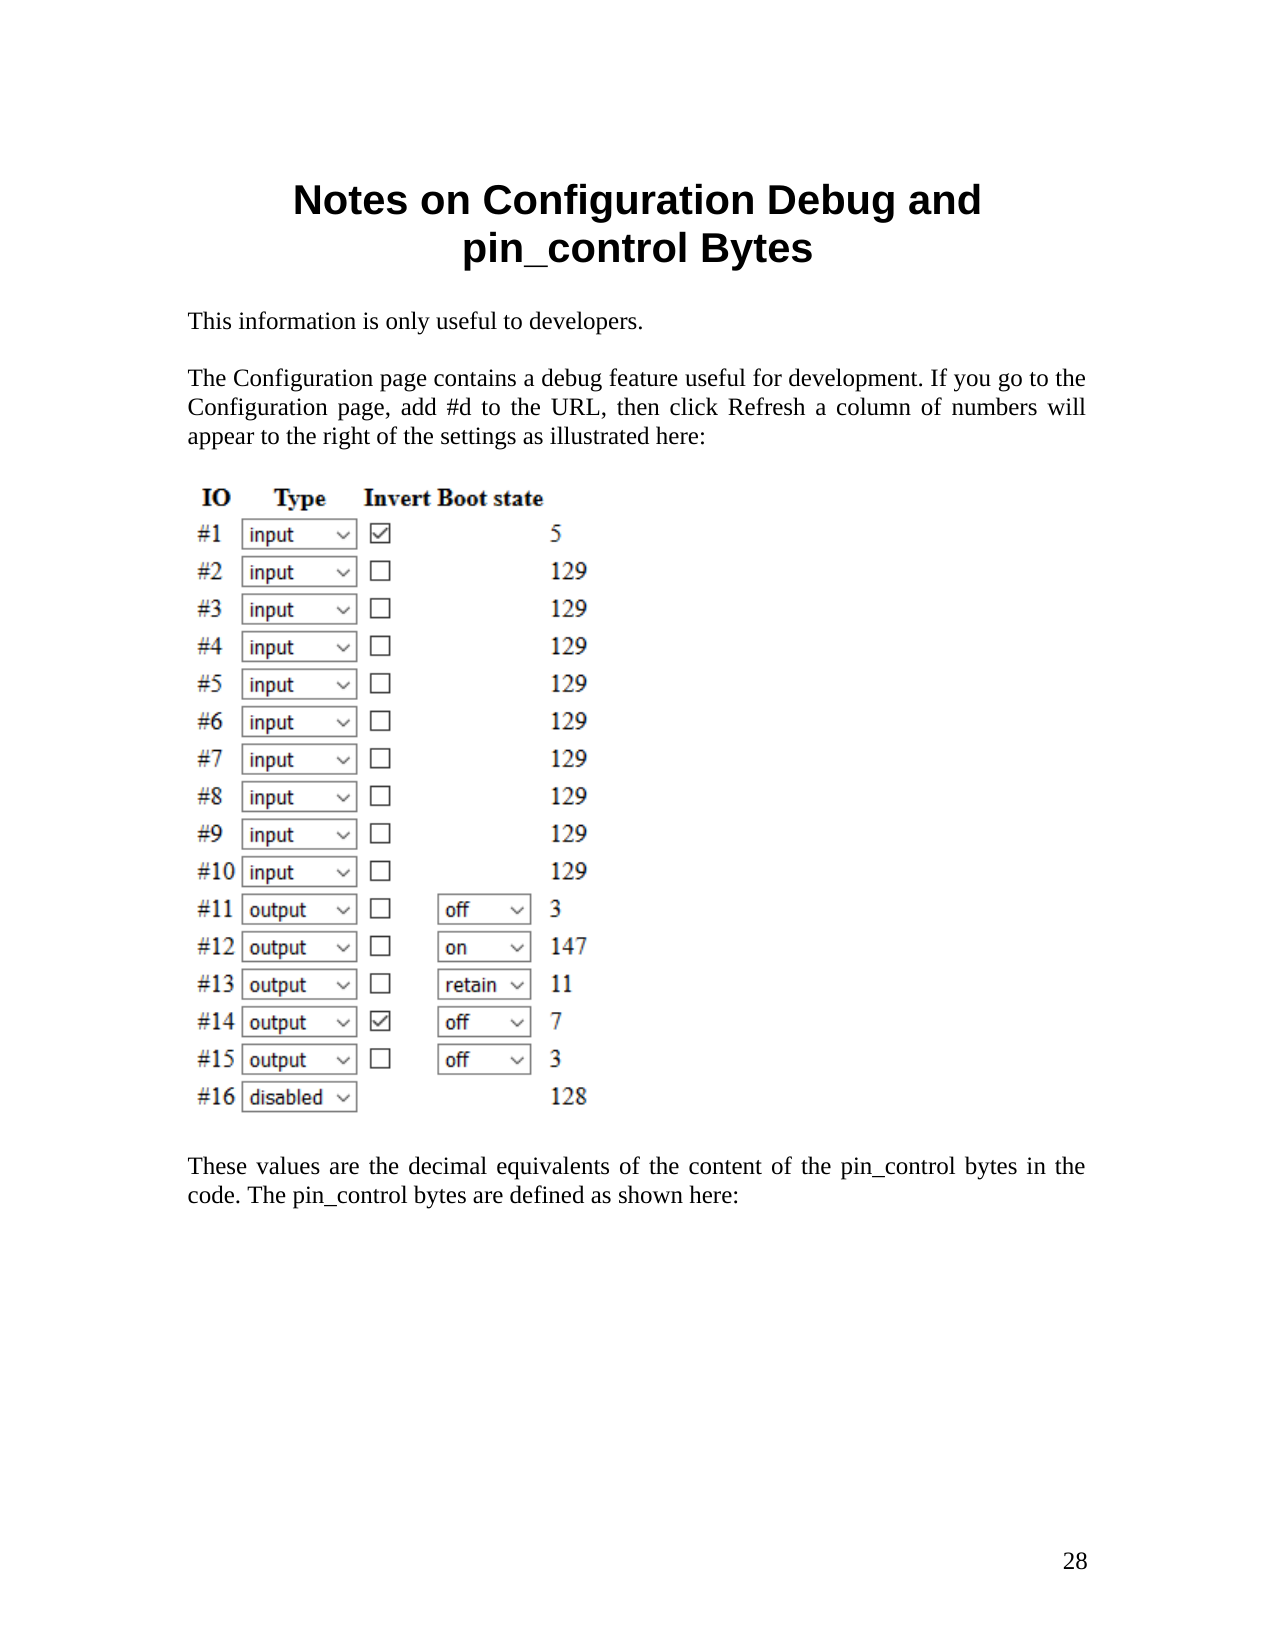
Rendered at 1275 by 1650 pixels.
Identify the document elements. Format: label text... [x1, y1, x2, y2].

subtitle Notes on Configuration Debug and pin_control Bytes [187, 175, 1087, 271]
picture [187, 478, 610, 1122]
text These values are the decimal equivalents of the content of the pin_control bytes in the code. The pin_control bytes are defined as shown here: [187, 1151, 1087, 1208]
text The Configuration page contains a debug feature useful for development. If you go to the Configuration page, add #d to the URL, then click Refresh a column of numbers will appear to the right of the settings as illustrated here: [187, 363, 1087, 449]
text This information is only useful to developers. [187, 306, 1087, 334]
